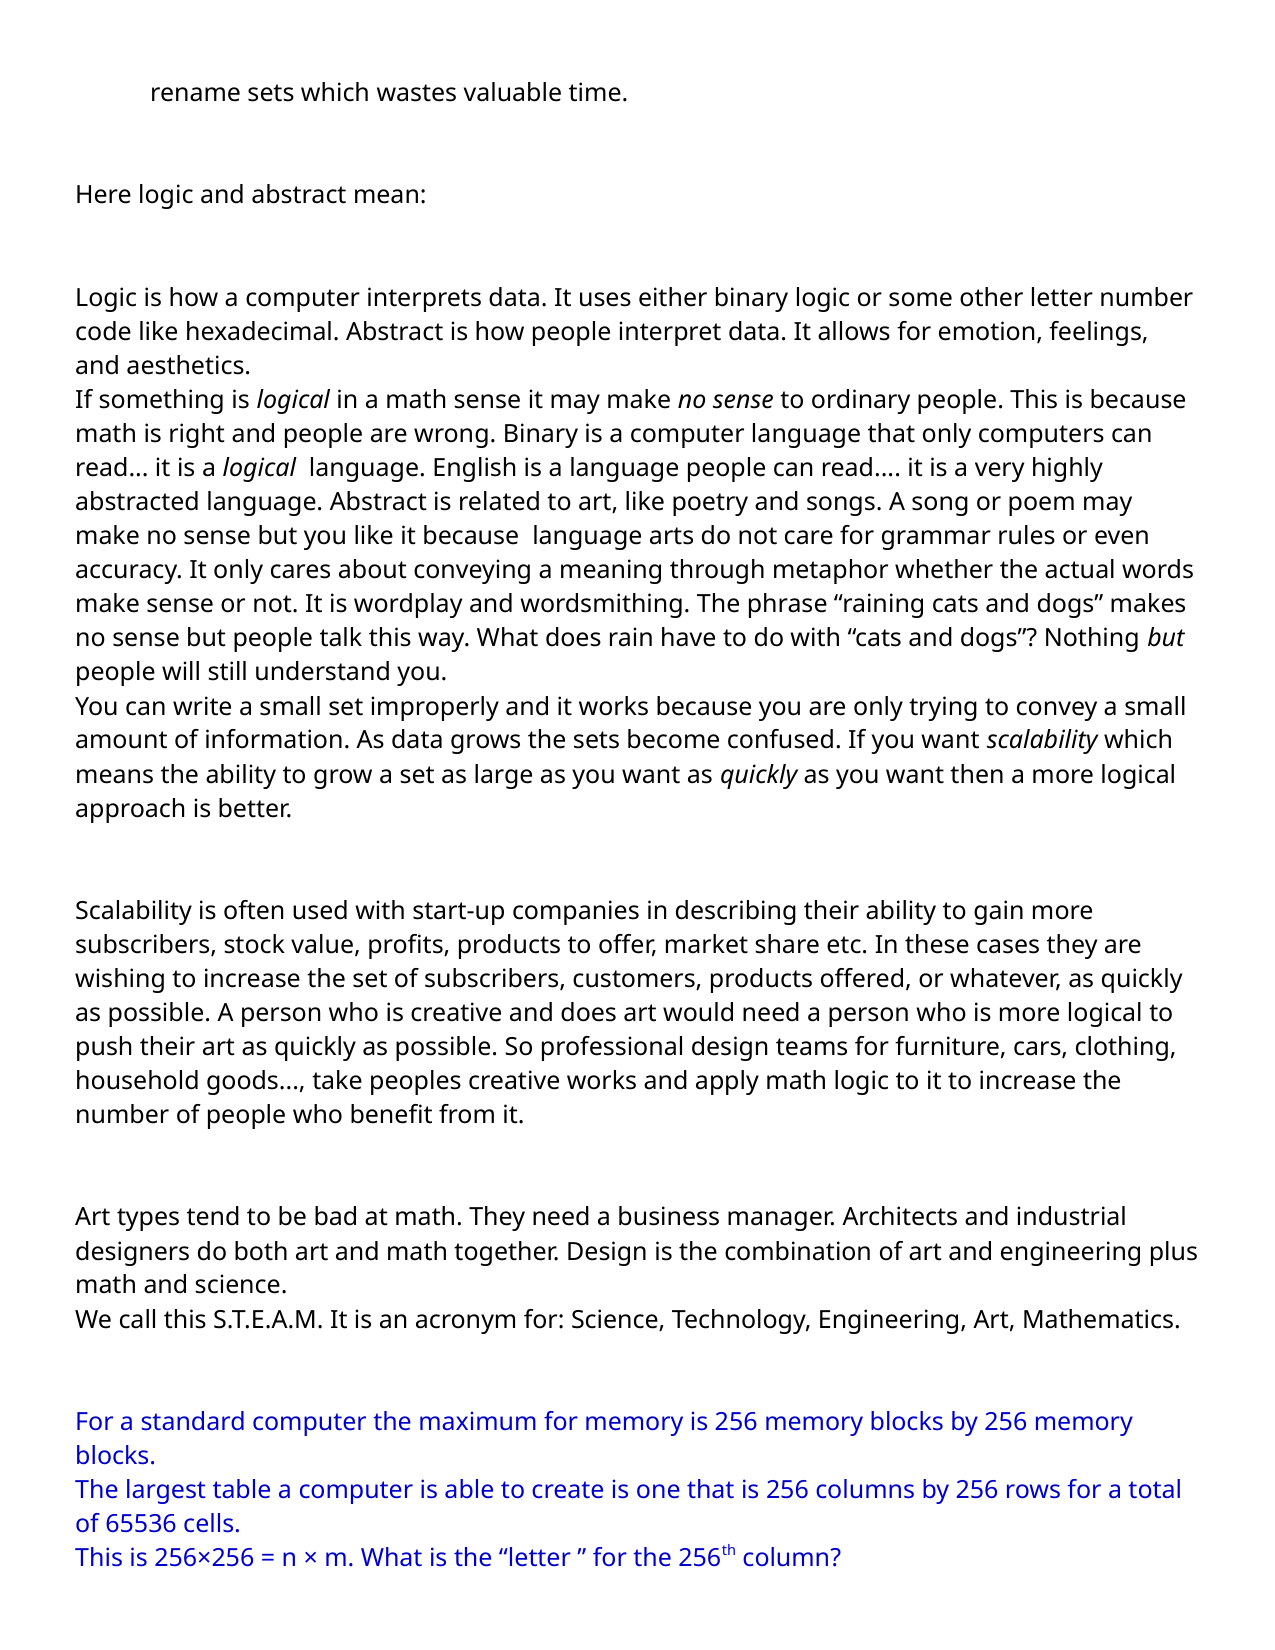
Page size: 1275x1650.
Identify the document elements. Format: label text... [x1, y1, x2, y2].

list rename sets which wastes valuable time. [112, 75, 1200, 109]
text This is 256×256 = n × m. What is the “letter ” for the 256th column? [75, 1540, 1200, 1574]
text The largest table a computer is able to create is one that is 256 columns by 256 rows for a total of 65536 cells. [75, 1472, 1200, 1540]
text If something is logical in a math sense it may make no sense to ordinary people. This is because math is right and people are wrong. Binary is a computer language that only computers can read... it is a logical language. English is a language people can read.... it is a very highly abstracted language. Abstract is related to art, like poetry and songs. A song or poem may make no sense but you like it because language arts do not care for grammar rules or even accuracy. It only cares about conveying a meaning through metaphor whether the actual words make sense or not. It is wordplay and wordsmithing. The phrase “raining cats and dogs” makes no sense but people talk this way. What does rain have to do with “cats and dogs”? Nothing but people will still understand you. [75, 382, 1200, 688]
text Logic is how a computer interprets data. It uses either binary logic or some other letter number code like hexadecimal. Abstract is how people interpret data. It allows for emotion, feelings, and aesthetics. [75, 279, 1200, 382]
text We call this S.T.E.A.M. It is an acronym for: Science, Technology, Engineering, Art, Mathematics. [75, 1301, 1200, 1335]
text Here logic and abstract mean: [75, 177, 1200, 211]
text For a standard computer the maximum for memory is 256 memory blocks by 256 memory blocks. [75, 1403, 1200, 1472]
text Scalability is often used with start-up companies in describing their ability to gain more subscribers, stock value, profits, products to offer, market share etc. In these cases they are wishing to increase the set of subscribers, customers, products offered, or whatever, as quickly as possible. A person who is creative and does art would need a person who is more logical to push their art as quickly as possible. So professional design teams for furniture, cars, clothing, household goods..., take peoples creative works and apply math logic to it to increase the number of people who benefit from it. [75, 892, 1200, 1131]
text You can write a small set improperly and it works because you are only trying to convey a small amount of information. As data grows the sets become confused. If you want scalability which means the ability to grow a set as large as you want as quickly as you want then a more logical approach is better. [75, 688, 1200, 824]
text Art types tend to be bad at math. They need a business manager. Architects and industrial designers do both art and math together. Design is the combination of art and engineering plus math and science. [75, 1199, 1200, 1301]
